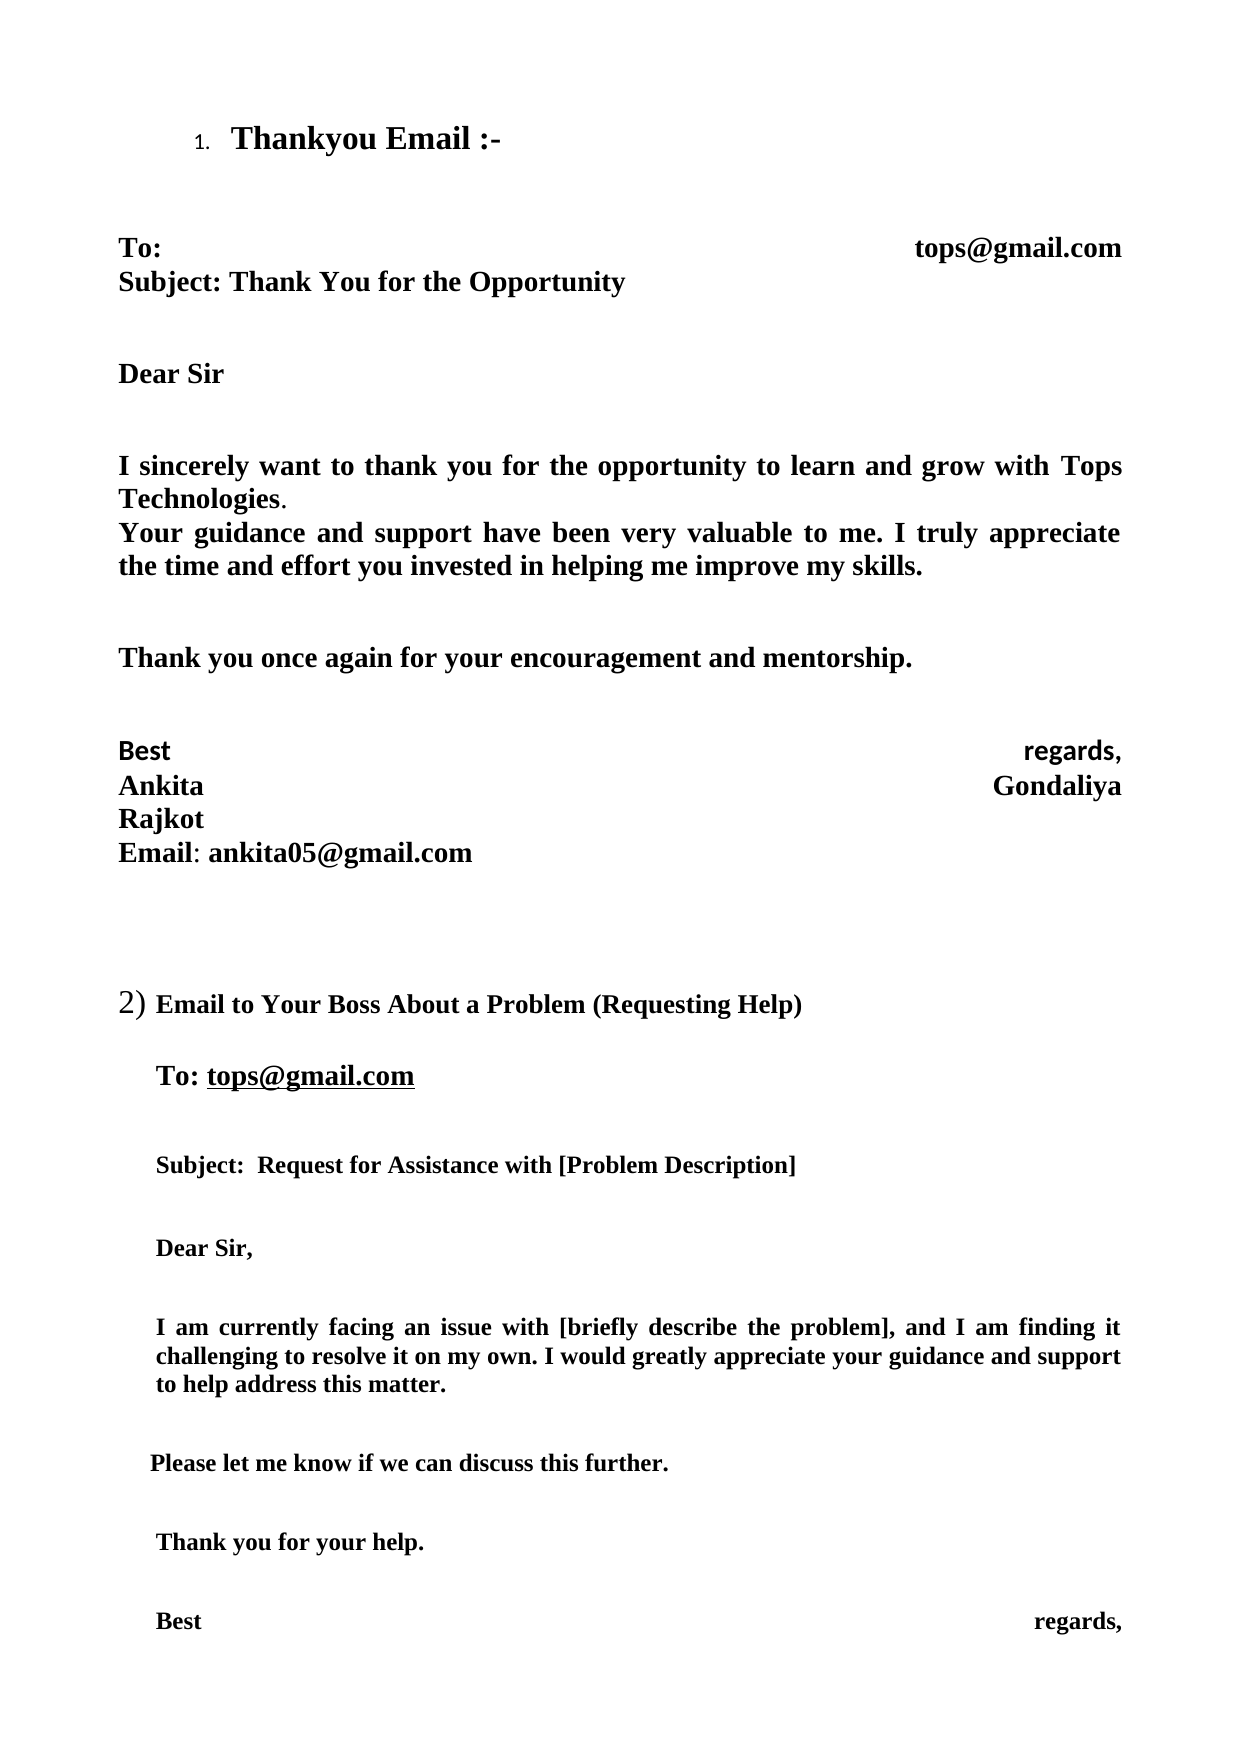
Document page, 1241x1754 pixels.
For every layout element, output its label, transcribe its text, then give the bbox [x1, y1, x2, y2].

text Thank you once again for your encouragement and mentorship. [118, 640, 1122, 674]
text Best regards, [156, 1606, 1122, 1634]
list Thankyou Email :- [193, 118, 1122, 156]
text Dear Sir, [156, 1233, 1122, 1262]
text Subject: Request for Assistance with [Problem Description] [156, 1150, 1122, 1179]
text I sincerely want to thank you for the opportunity to learn and grow with Tops Technologies. Your guidance and support have been very valuable to me. I truly appreciate the time and effort you invested in helping me improve my skills. [118, 448, 1122, 582]
text To: tops@gmail.com [156, 1058, 1122, 1092]
text Please let me know if we can discuss this further. [150, 1448, 1122, 1477]
text To: tops@gmail.com Subject: Thank You for the Opportunity [118, 230, 1122, 297]
text Dear Sir [118, 356, 1122, 389]
text Thank you for your help. [156, 1527, 1122, 1556]
text Best regards, Ankita Gondaliya Rajkot Email: ankita05@gmail.com [118, 732, 1122, 868]
text 2) Email to Your Boss About a Problem (Requesting Help) [118, 983, 1122, 1021]
text I am currently facing an issue with [briefly describe the problem], and I am finding it challenging to resolve it on my own. I would greatly appreciate your guidance and support to help address this matter. [156, 1312, 1122, 1398]
